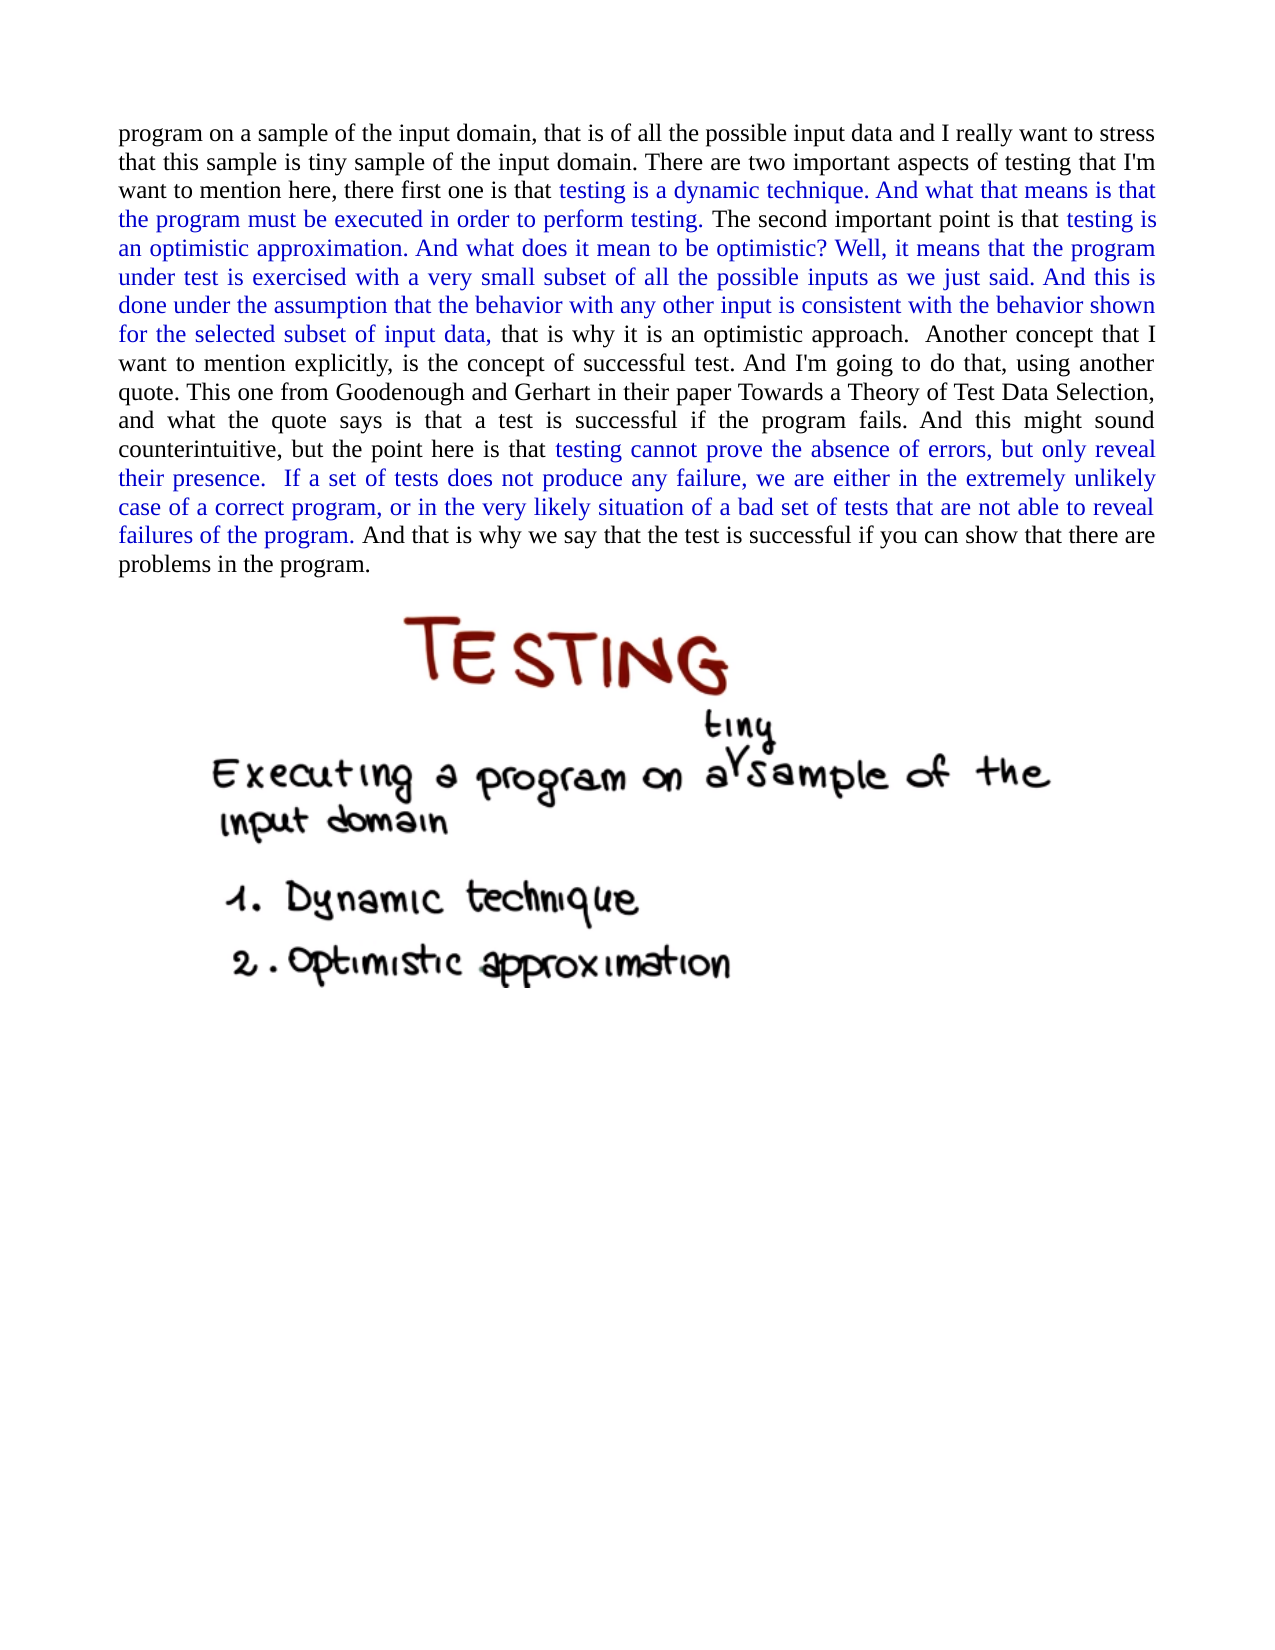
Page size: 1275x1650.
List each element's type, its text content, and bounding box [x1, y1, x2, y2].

text program on a sample of the input domain, that is of all the possible input data and I really want to stress that this sample is tiny sample of the input domain. There are two important aspects of testing that I'm want to mention here, there first one is that testing is a dynamic technique. And what that means is that the program must be executed in order to perform testing. The second important point is that testing is an optimistic approximation. And what does it mean to be optimistic? Well, it means that the program under test is exercised with a very small subset of all the possible inputs as we just said. And this is done under the assumption that the behavior with any other input is consistent with the behavior shown for the selected subset of input data, that is why it is an optimistic approach. Another concept that I want to mention explicitly, is the concept of successful test. And I'm going to do that, using another quote. This one from Goodenough and Gerhart in their paper Towards a Theory of Test Data Selection, and what the quote says is that a test is successful if the program fails. And this might sound counterintuitive, but the point here is that testing cannot prove the absence of errors, but only reveal their presence. If a set of tests does not produce any failure, we are either in the extremely unlikely case of a correct program, or in the very likely situation of a bad set of tests that are not able to reveal failures of the program. And that is why we say that the test is successful if you can show that there are problems in the program. [118, 118, 1157, 578]
picture [118, 606, 1157, 988]
